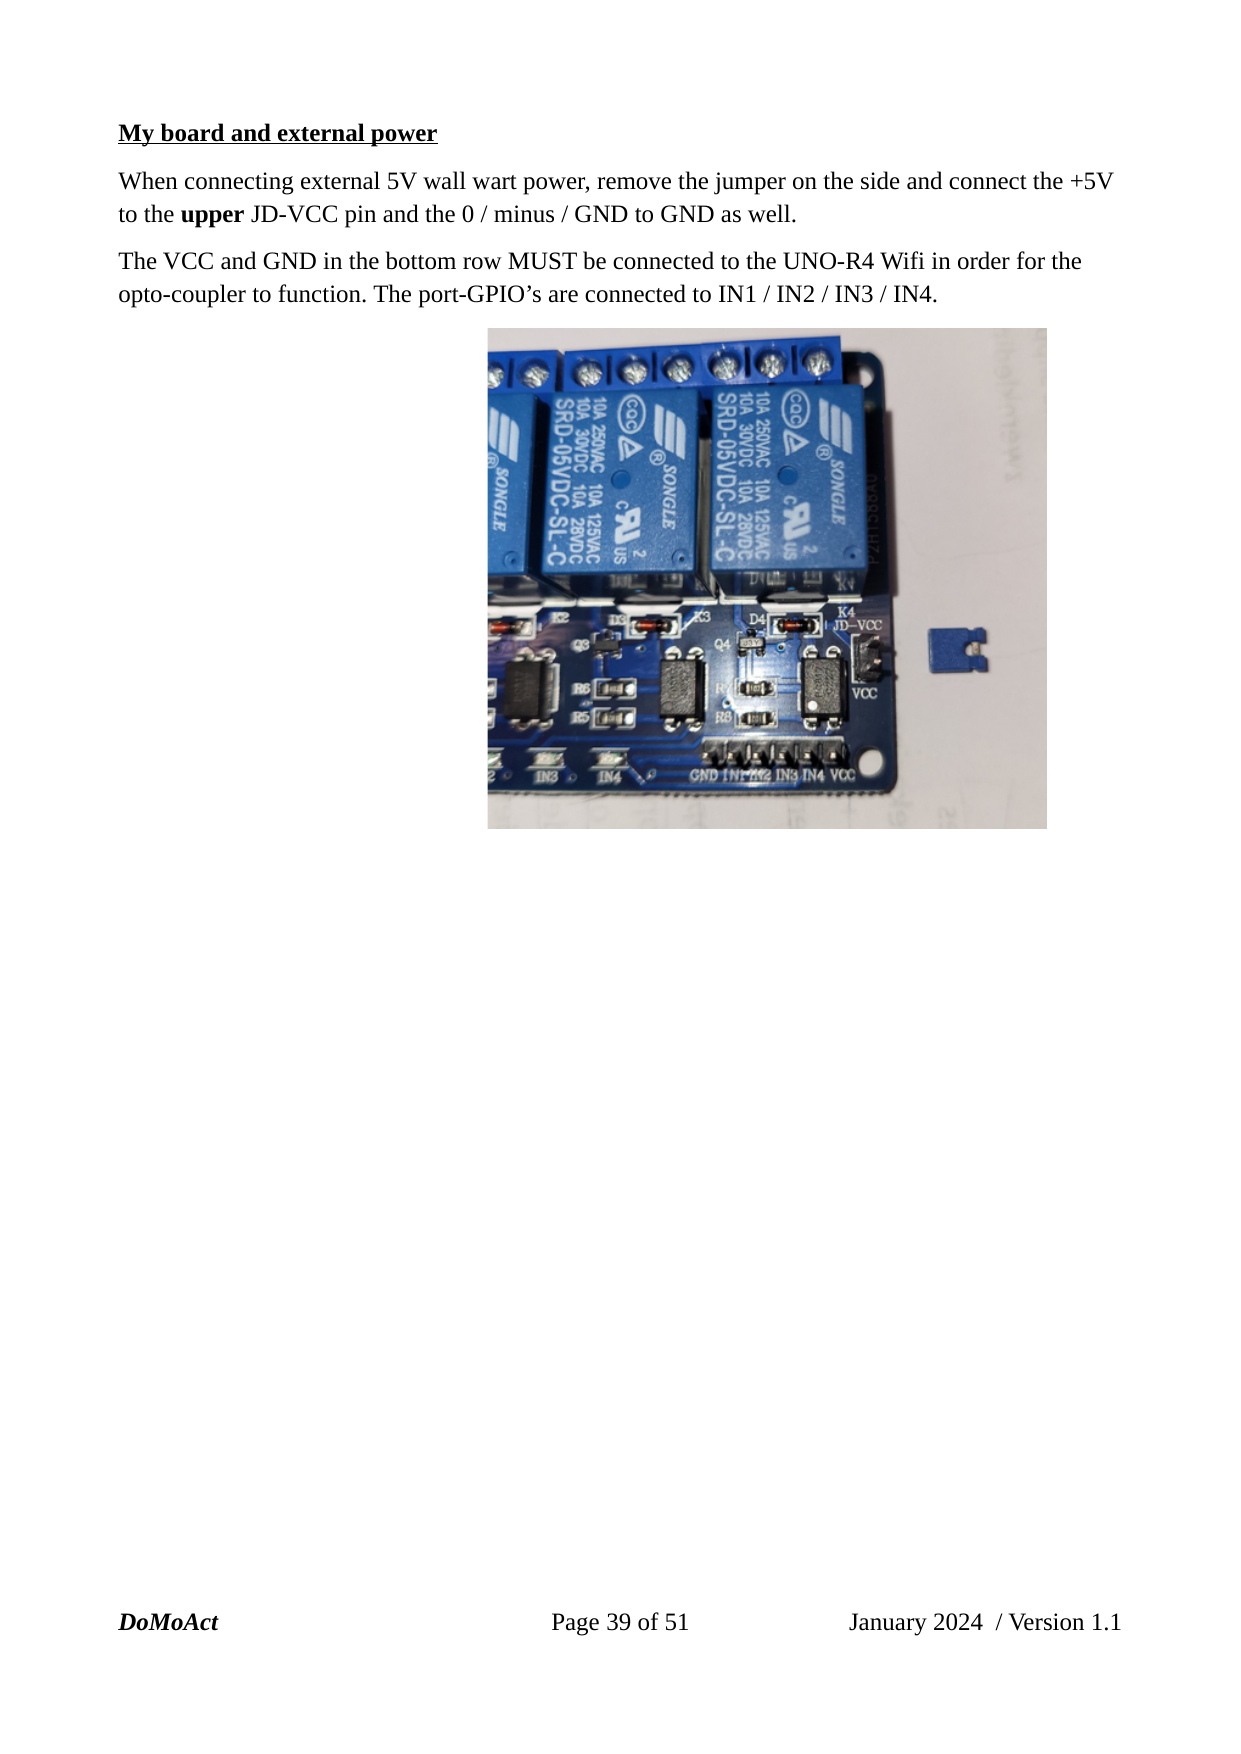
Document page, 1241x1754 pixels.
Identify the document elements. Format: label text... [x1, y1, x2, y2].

text The VCC and GND in the bottom row MUST be connected to the UNO-R4 Wifi in order for the opto-coupler to function. The port-GPIO’s are connected to IN1 / IN2 / IN3 / IN4. [118, 246, 1122, 308]
picture [487, 328, 1047, 829]
text My board and external power [118, 118, 1122, 147]
text When connecting external 5V wall wart power, remove the jumper on the side and connect the +5V to the upper JD-VCC pin and the 0 / minus / GND to GND as well. [118, 166, 1122, 227]
